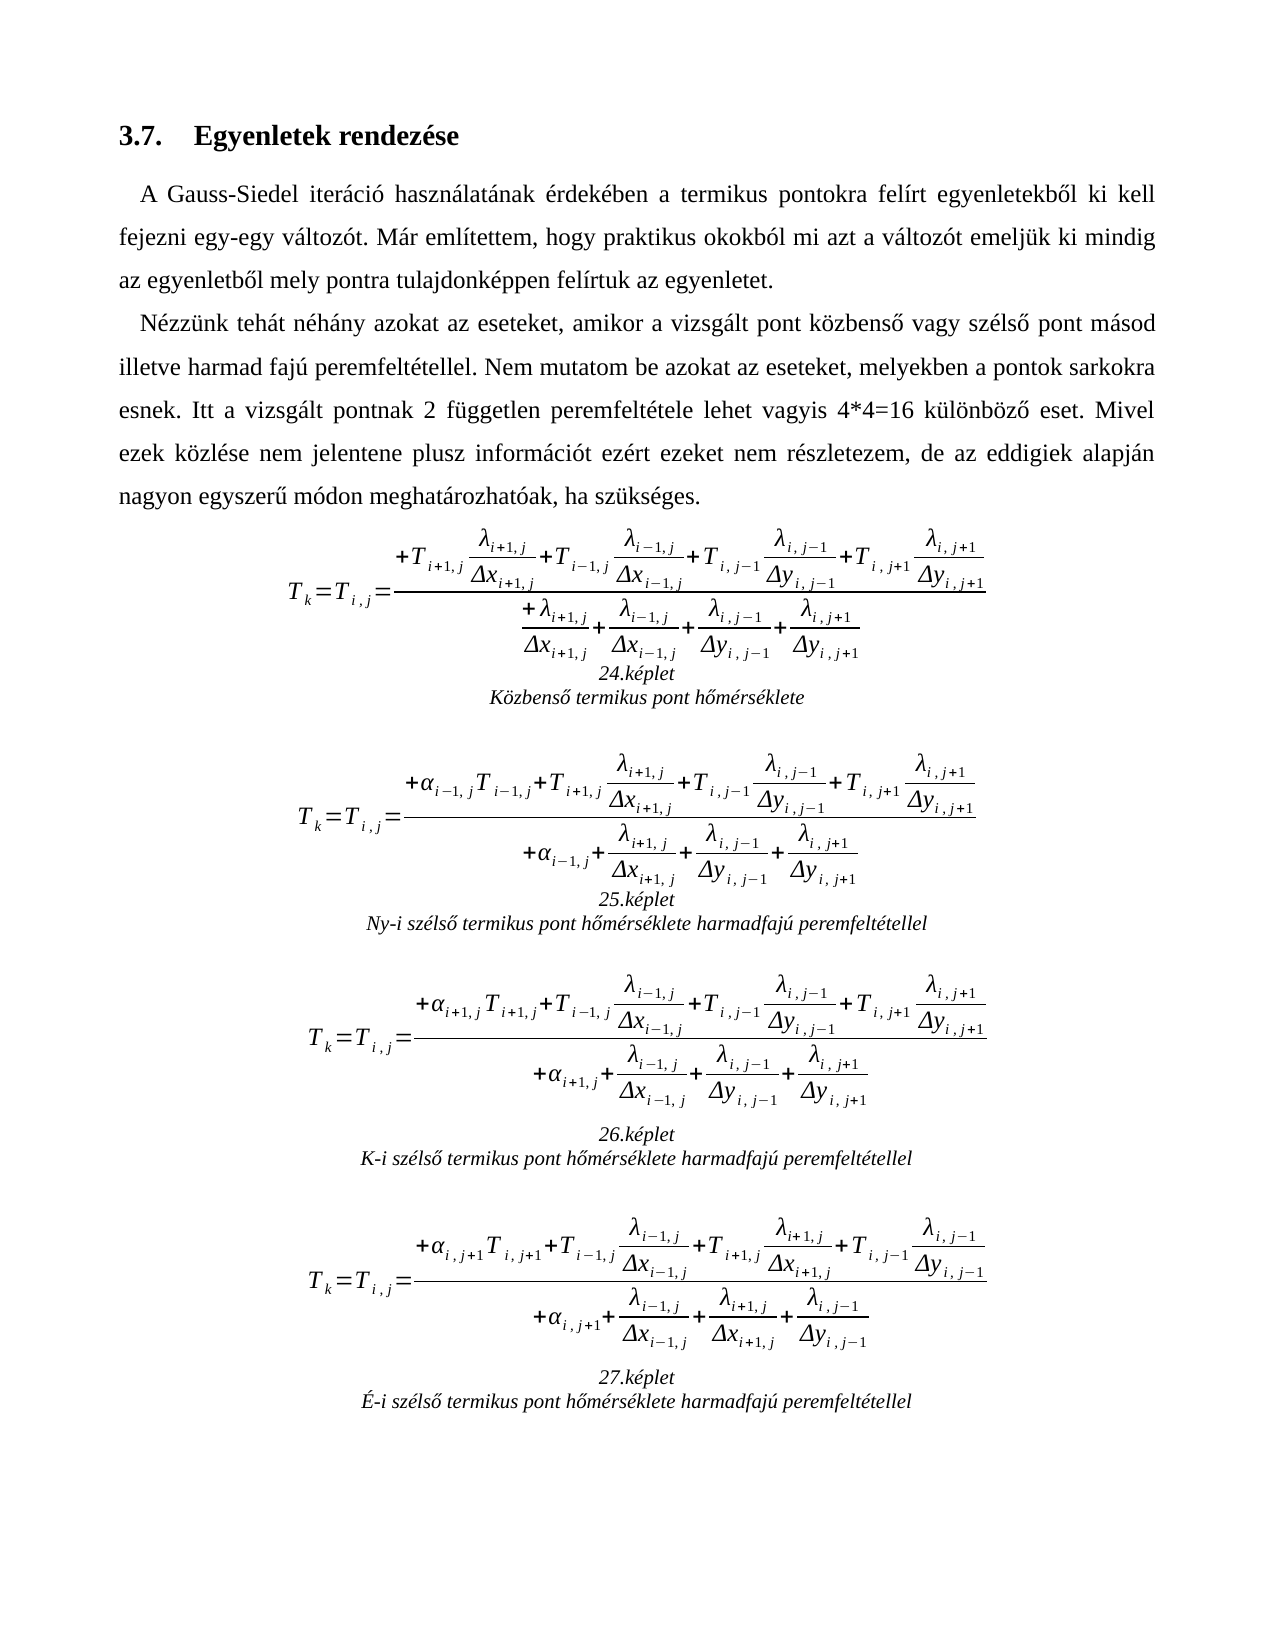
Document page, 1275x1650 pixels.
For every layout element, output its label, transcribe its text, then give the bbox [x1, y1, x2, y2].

subtitle 27.képlet [118, 1364, 1156, 1389]
text Nézzünk tehát néhány azokat az eseteket, amikor a vizsgált pont közbenső vagy szélső pont másod illetve harmad fajú peremfeltétellel. Nem mutatom be azokat az eseteket, melyekben a pontok sarkokra esnek. Itt a vizsgált pontnak 2 független peremfeltétele lehet vagyis 4*4=16 különböző eset. Mivel ezek közlése nem jelentene plusz információt ezért ezeket nem részletezem, de az eddigiek alapján nagyon egyszerű módon meghatározhatóak, ha szükséges. [118, 308, 1156, 510]
subtitle É-i szélső termikus pont hőmérséklete harmadfajú peremfeltétellel [118, 1389, 1156, 1413]
text Ny-i szélső termikus pont hőmérséklete harmadfajú peremfeltétellel [118, 911, 1156, 935]
subtitle Egyenletek rendezése [118, 118, 1156, 152]
text K-i szélső termikus pont hőmérséklete harmadfajú peremfeltétellel [118, 1146, 1156, 1170]
text A Gauss-Siedel iteráció használatának érdekében a termikus pontokra felírt egyenletekből ki kell fejezni egy-egy változót. Már említettem, hogy praktikus okokból mi azt a változót emeljük ki mindig az egyenletből mely pontra tulajdonképpen felírtuk az egyenletet. [118, 179, 1156, 294]
text 26.képlet [118, 1122, 1156, 1146]
text Közbenső termikus pont hőmérséklete [118, 685, 1156, 709]
text 24.képlet [118, 661, 1156, 685]
text 25.képlet [118, 887, 1156, 911]
